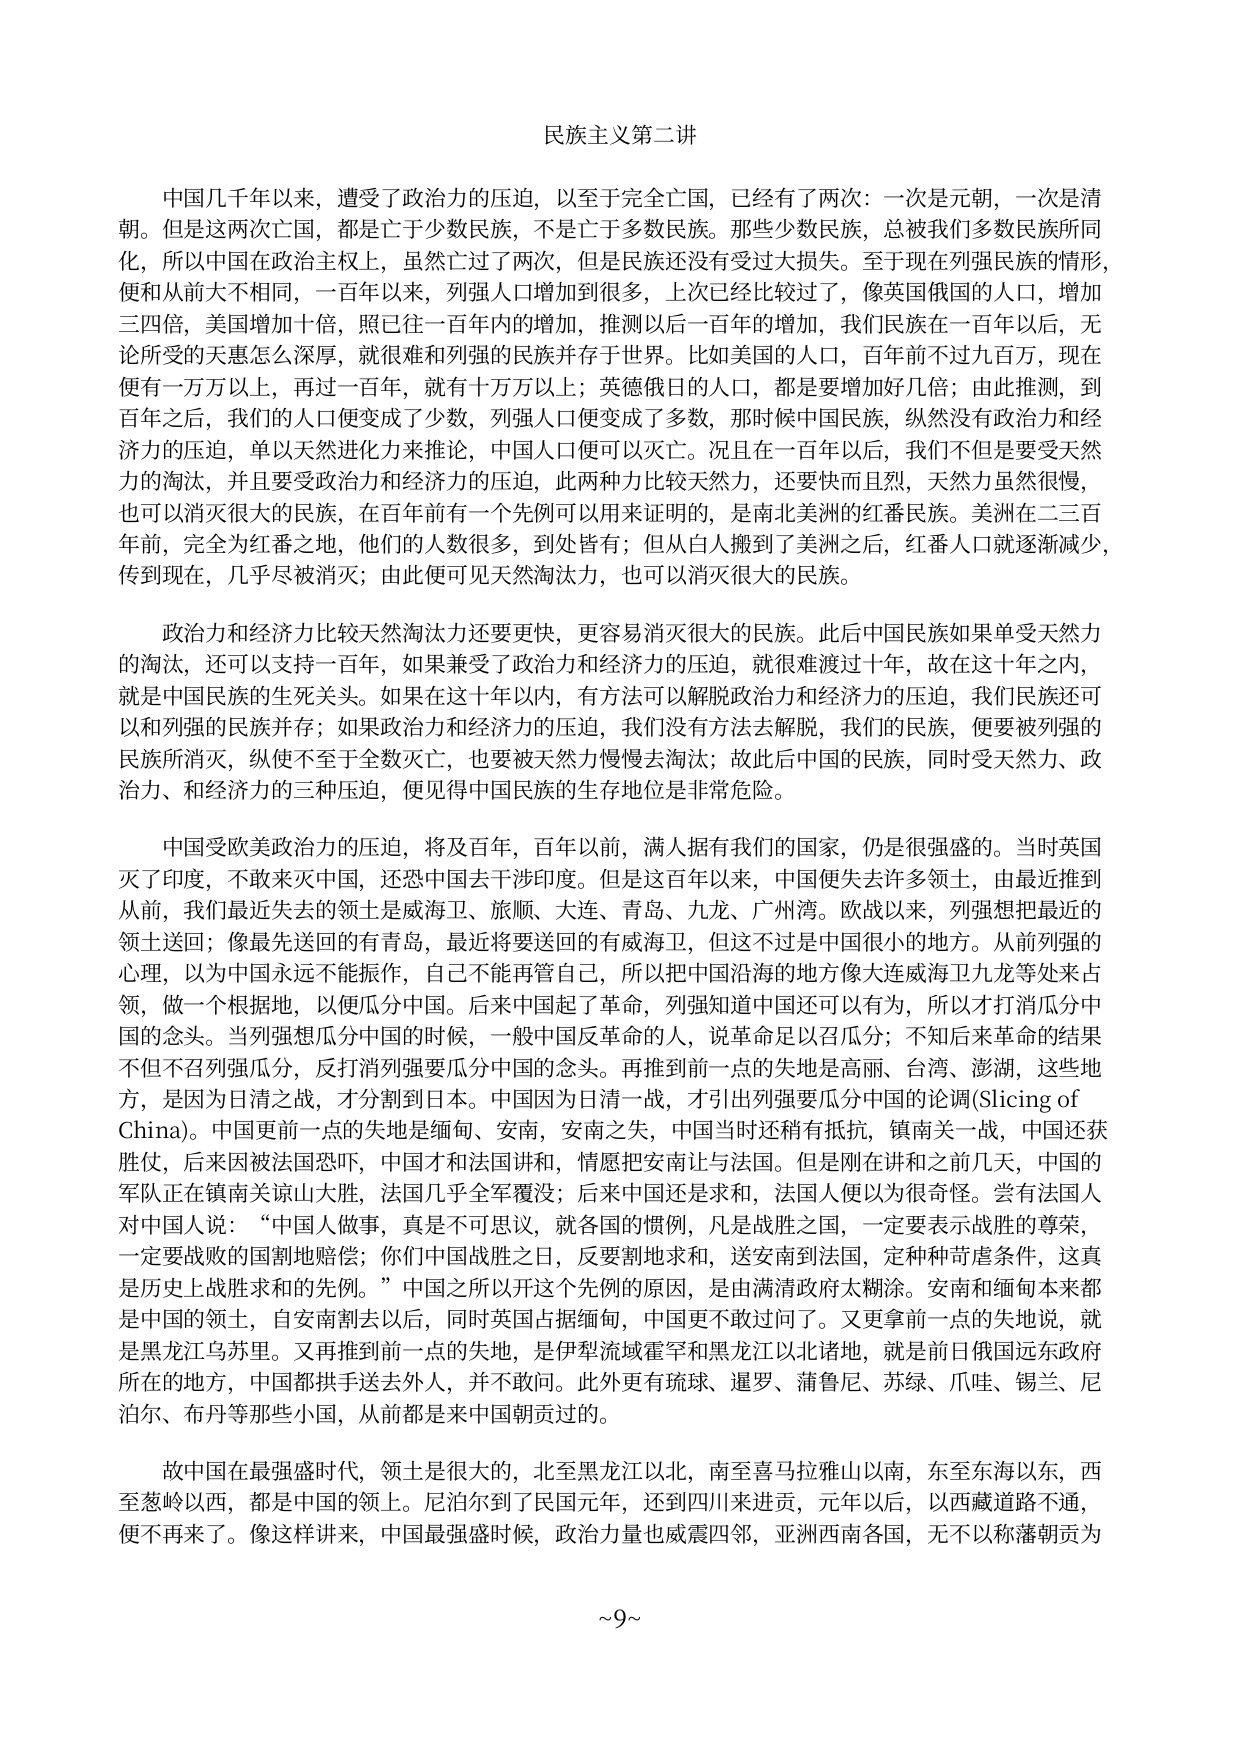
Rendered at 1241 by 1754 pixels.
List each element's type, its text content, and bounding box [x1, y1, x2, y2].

text 中国几千年以来，遭受了政治力的压迫，以至于完全亡国，已经有了两次：一次是元朝，一次是清朝。但是这两次亡国，都是亡于少数民族，不是亡于多数民族。那些少数民族，总被我们多数民族所同化，所以中国在政治主权上，虽然亡过了两次，但是民族还没有受过大损失。至于现在列强民族的情形，便和从前大不相同，一百年以来，列强人口增加到很多，上次已经比较过了，像英国俄国的人口，增加三四倍，美国增加十倍，照已往一百年内的增加，推测以后一百年的增加，我们民族在一百年以后，无论所受的天惠怎么深厚，就很难和列强的民族并存于世界。比如美国的人口，百年前不过九百万，现在便有一万万以上，再过一百年，就有十万万以上；英德俄日的人口，都是要增加好几倍；由此推测，到百年之后，我们的人口便变成了少数，列强人口便变成了多数，那时候中国民族，纵然没有政治力和经济力的压迫，单以天然进化力来推论，中国人口便可以灭亡。况且在一百年以后，我们不但是要受天然力的淘汰，并且要受政治力和经济力的压迫，此两种力比较天然力，还要快而且烈，天然力虽然很慢，也可以消灭很大的民族，在百年前有一个先例可以用来证明的，是南北美洲的红番民族。美洲在二三百年前，完全为红番之地，他们的人数很多，到处皆有；但从白人搬到了美洲之后，红番人口就逐渐减少，传到现在，几乎尽被消灭；由此便可见天然淘汰力，也可以消灭很大的民族。 [118, 181, 1122, 590]
text 政治力和经济力比较天然淘汰力还要更快，更容易消灭很大的民族。此后中国民族如果单受天然力的淘汰，还可以支持一百年，如果兼受了政治力和经济力的压迫，就很难渡过十年，故在这十年之内，就是中国民族的生死关头。如果在这十年以内，有方法可以解脱政治力和经济力的压迫，我们民族还可以和列强的民族并存；如果政治力和经济力的压迫，我们没有方法去解脱，我们的民族，便要被列强的民族所消灭，纵使不至于全数灭亡，也要被天然力慢慢去淘汰；故此后中国的民族，同时受天然力、政治力、和经济力的三种压迫，便见得中国民族的生存地位是非常危险。 [118, 616, 1122, 805]
text 中国受欧美政治力的压迫，将及百年，百年以前，满人据有我们的国家，仍是很强盛的。当时英国灭了印度，不敢来灭中国，还恐中国去干涉印度。但是这百年以来，中国便失去许多领土，由最近推到从前，我们最近失去的领土是威海卫、旅顺、大连、青岛、九龙、广州湾。欧战以来，列强想把最近的领土送回；像最先送回的有青岛，最近将要送回的有威海卫，但这不过是中国很小的地方。从前列强的心理，以为中国永远不能振作，自己不能再管自己，所以把中国沿海的地方像大连威海卫九龙等处来占领，做一个根据地，以便瓜分中国。后来中国起了革命，列强知道中国还可以有为，所以才打消瓜分中国的念头。当列强想瓜分中国的时候，一般中国反革命的人，说革命足以召瓜分；不知后来革命的结果不但不召列强瓜分，反打消列强要瓜分中国的念头。再推到前一点的失地是高丽、台湾、澎湖，这些地方，是因为日清之战，才分割到日本。中国因为日清一战，才引出列强要瓜分中国的论调(Slicing of China)。中国更前一点的失地是缅甸、安南，安南之失，中国当时还稍有抵抗，镇南关一战，中国还获胜仗，后来因被法国恐吓，中国才和法国讲和，情愿把安南让与法国。但是刚在讲和之前几天，中国的军队正在镇南关谅山大胜，法国几乎全军覆没；后来中国还是求和，法国人便以为很奇怪。尝有法国人对中国人说：“中国人做事，真是不可思议，就各国的惯例，凡是战胜之国，一定要表示战胜的尊荣，一定要战败的国割地赔偿；你们中国战胜之日，反要割地求和，送安南到法国，定种种苛虐条件，这真是历史上战胜求和的先例。”中国之所以开这个先例的原因，是由满清政府太糊涂。安南和缅甸本来都是中国的领土，自安南割去以后，同时英国占据缅甸，中国更不敢过问了。又更拿前一点的失地说，就是黑龙江乌苏里。又再推到前一点的失地，是伊犁流域霍罕和黑龙江以北诸地，就是前日俄国远东政府所在的地方，中国都拱手送去外人，并不敢问。此外更有琉球、暹罗、蒲鲁尼、苏绿、爪哇、锡兰、尼泊尔、布丹等那些小国，从前都是来中国朝贡过的。 [118, 831, 1122, 1428]
text 故中国在最强盛时代，领土是很大的，北至黑龙江以北，南至喜马拉雅山以南，东至东海以东，西至葱岭以西，都是中国的领上。尼泊尔到了民国元年，还到四川来进贡，元年以后，以西藏道路不通，便不再来了。像这样讲来，中国最强盛时候，政治力量也威震四邻，亚洲西南各国，无不以称藩朝贡为 [118, 1454, 1122, 1548]
